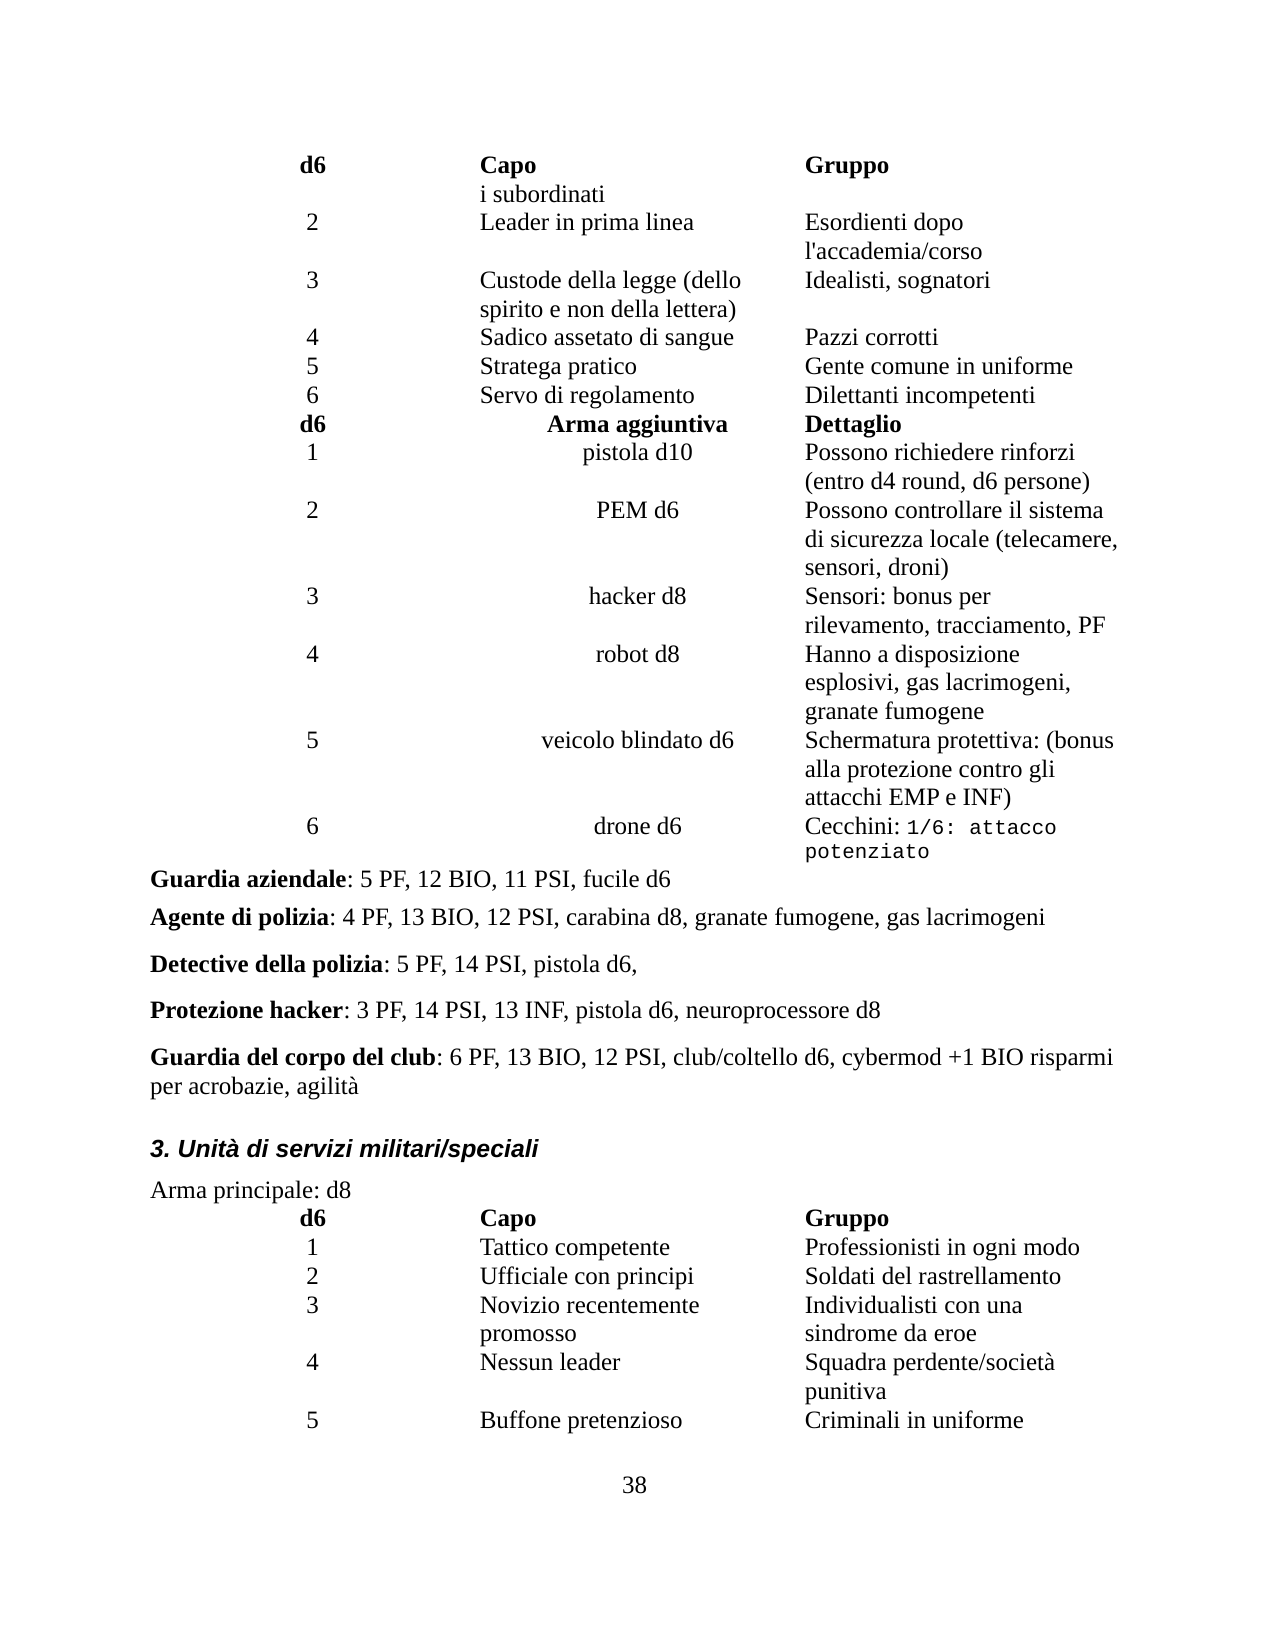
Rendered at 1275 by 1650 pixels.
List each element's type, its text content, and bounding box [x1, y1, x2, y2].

table_cell i subordinati [475, 179, 800, 207]
table_cell Individualisti con una sindrome da eroe [800, 1290, 1125, 1347]
table_cell pistola d10 [475, 438, 800, 495]
table_cell drone d6 [475, 811, 800, 864]
table_cell Cecchini: 1/6: attacco potenziato [800, 811, 1125, 864]
table_cell 2 [150, 1261, 475, 1290]
table_cell Ufficiale con principi [475, 1261, 800, 1290]
table_header d6 [150, 1204, 475, 1232]
table_header Dettaglio [800, 409, 1125, 437]
table_cell Idealisti, sognatori [800, 265, 1125, 322]
table_cell 3 [150, 265, 475, 322]
table_cell Possono richiedere rinforzi (entro d4 round, d6 persone) [800, 438, 1125, 495]
table_header Gruppo [800, 1204, 1125, 1232]
table_cell Possono controllare il sistema di sicurezza locale (telecamere, sensori, droni) [800, 495, 1125, 581]
text Detective della polizia: 5 PF, 14 PSI, pistola d6, [150, 949, 1125, 978]
table_cell Soldati del rastrellamento [800, 1261, 1125, 1290]
table_cell robot d8 [475, 639, 800, 725]
table_cell Custode della legge (dello spirito e non della lettera) [475, 265, 800, 322]
table_cell Leader in prima linea [475, 208, 800, 265]
table_cell Stratega pratico [475, 351, 800, 380]
text Guardia aziendale: 5 PF, 12 BIO, 11 PSI, fucile d6 [150, 864, 1125, 893]
table_cell veicolo blindato d6 [475, 725, 800, 811]
table_cell 1 [150, 1232, 475, 1261]
text Protezione hacker: 3 PF, 14 PSI, 13 INF, pistola d6, neuroprocessore d8 [150, 996, 1125, 1024]
table_cell Sensori: bonus per rilevamento, tracciamento, PF [800, 581, 1125, 639]
table_header Capo [475, 150, 800, 179]
table_header Arma aggiuntiva [475, 409, 800, 437]
table_cell [800, 179, 1125, 207]
table_cell Novizio recentemente promosso [475, 1290, 800, 1347]
table_cell 3 [150, 1290, 475, 1347]
text Agente di polizia: 4 PF, 13 BIO, 12 PSI, carabina d8, granate fumogene, gas lacrimogeni [150, 902, 1125, 931]
text Guardia del corpo del club: 6 PF, 13 BIO, 12 PSI, club/coltello d6, cybermod +1 BIO risparmi per acrobazie, agilità [150, 1042, 1125, 1100]
table_cell Squadra perdente/società punitiva [800, 1347, 1125, 1405]
table_cell Nessun leader [475, 1347, 800, 1405]
table_cell 4 [150, 323, 475, 351]
table_cell 5 [150, 725, 475, 811]
table_cell [150, 179, 475, 207]
table_cell Professionisti in ogni modo [800, 1232, 1125, 1261]
table_cell Hanno a disposizione esplosivi, gas lacrimogeni, granate fumogene [800, 639, 1125, 725]
table_header d6 [150, 150, 475, 179]
table_cell Sadico assetato di sangue [475, 323, 800, 351]
table_cell 3 [150, 581, 475, 639]
table_cell 1 [150, 438, 475, 495]
table_header Gruppo [800, 150, 1125, 179]
table_cell Tattico competente [475, 1232, 800, 1261]
table_cell 5 [150, 351, 475, 380]
table_cell 6 [150, 811, 475, 864]
table_cell 2 [150, 495, 475, 581]
table_cell Buffone pretenzioso [475, 1405, 800, 1433]
text Arma principale: d8 [150, 1175, 1125, 1203]
table_header Capo [475, 1204, 800, 1232]
subtitle 3. Unità di servizi militari/speciali [150, 1134, 1125, 1162]
table_cell hacker d8 [475, 581, 800, 639]
table_cell 4 [150, 639, 475, 725]
table_cell Servo di regolamento [475, 380, 800, 409]
table_cell PEM d6 [475, 495, 800, 581]
table_cell Criminali in uniforme [800, 1405, 1125, 1433]
table_cell Schermatura protettiva: (bonus alla protezione contro gli attacchi EMP e INF) [800, 725, 1125, 811]
table_cell 5 [150, 1405, 475, 1433]
table_cell 4 [150, 1347, 475, 1405]
table_header d6 [150, 409, 475, 437]
table_cell Gente comune in uniforme [800, 351, 1125, 380]
table_cell 6 [150, 380, 475, 409]
table_cell 2 [150, 208, 475, 265]
table_cell Esordienti dopo l'accademia/corso [800, 208, 1125, 265]
table_cell Pazzi corrotti [800, 323, 1125, 351]
table_cell Dilettanti incompetenti [800, 380, 1125, 409]
